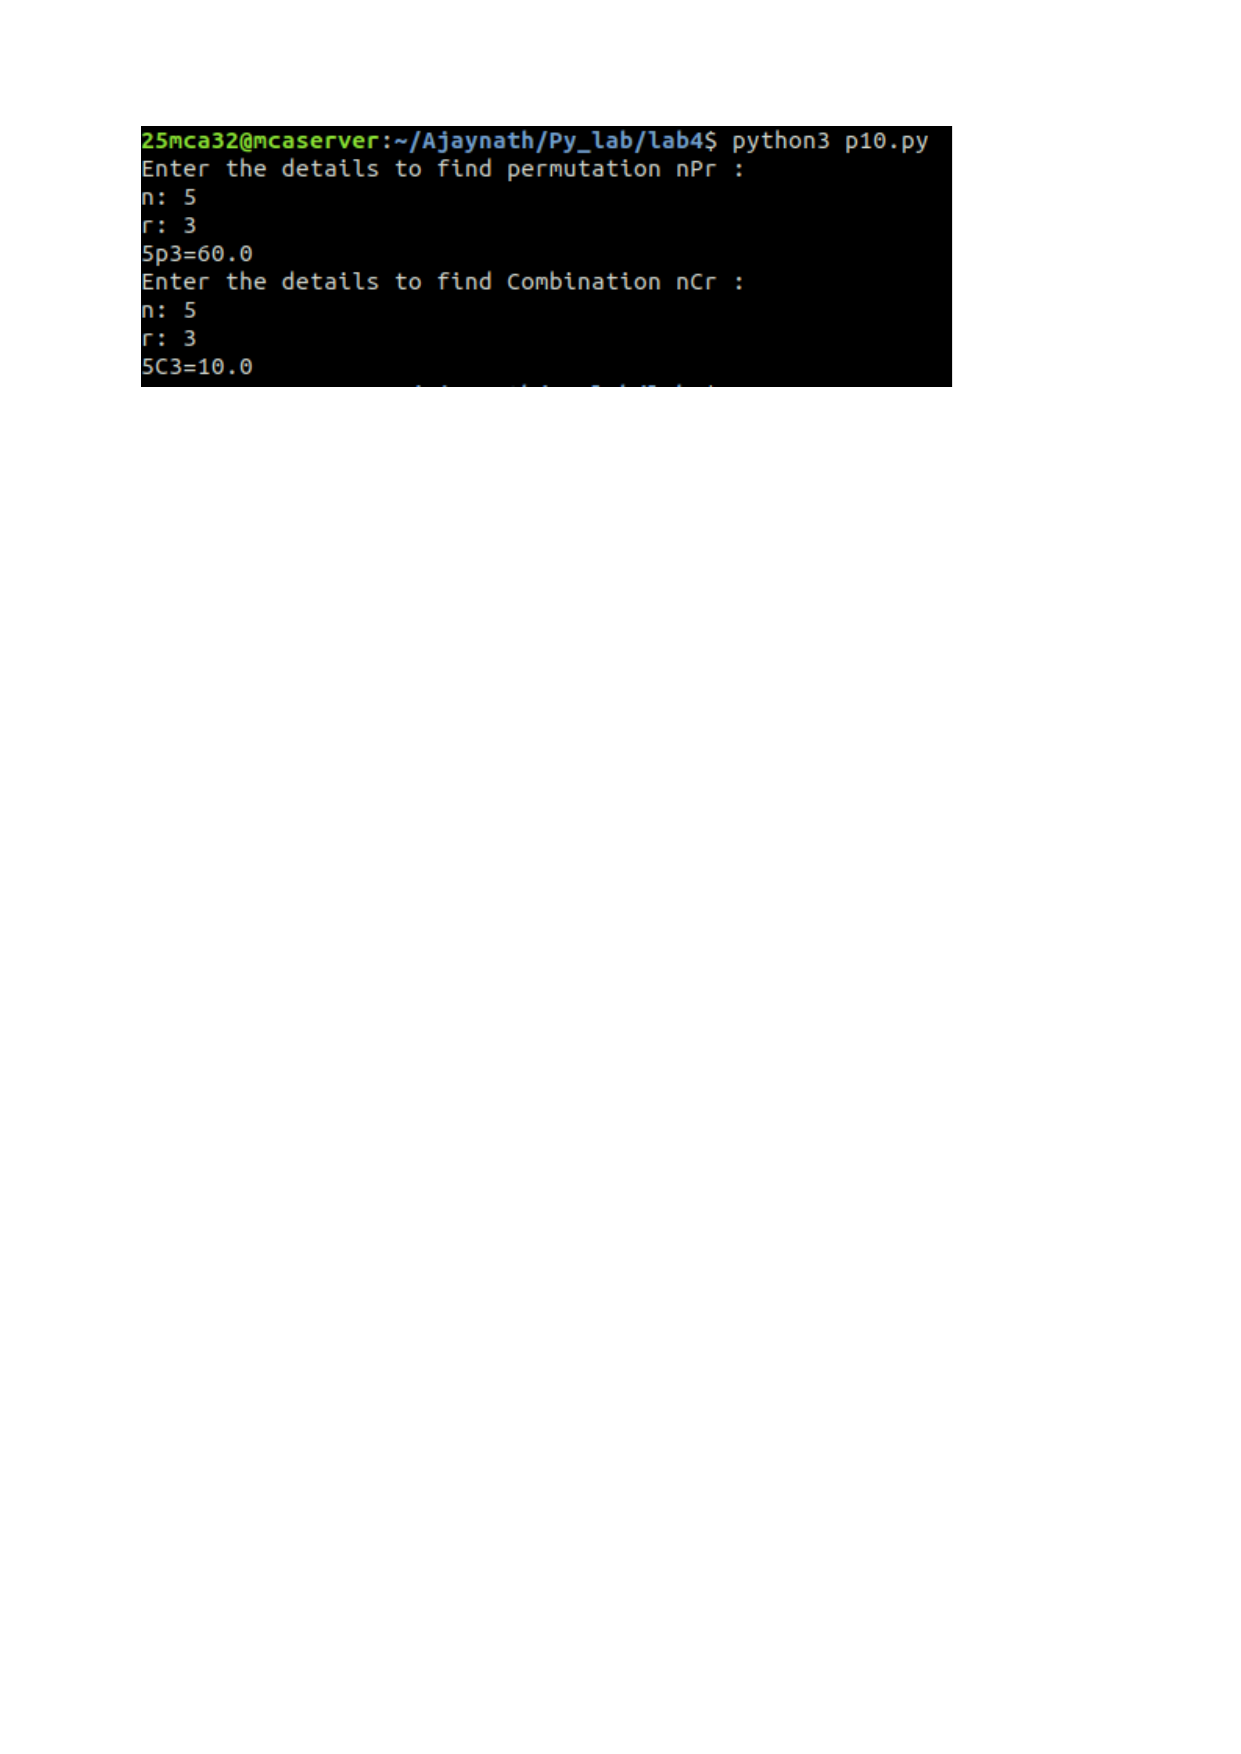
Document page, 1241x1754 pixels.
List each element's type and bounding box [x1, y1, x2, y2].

picture [141, 126, 953, 387]
